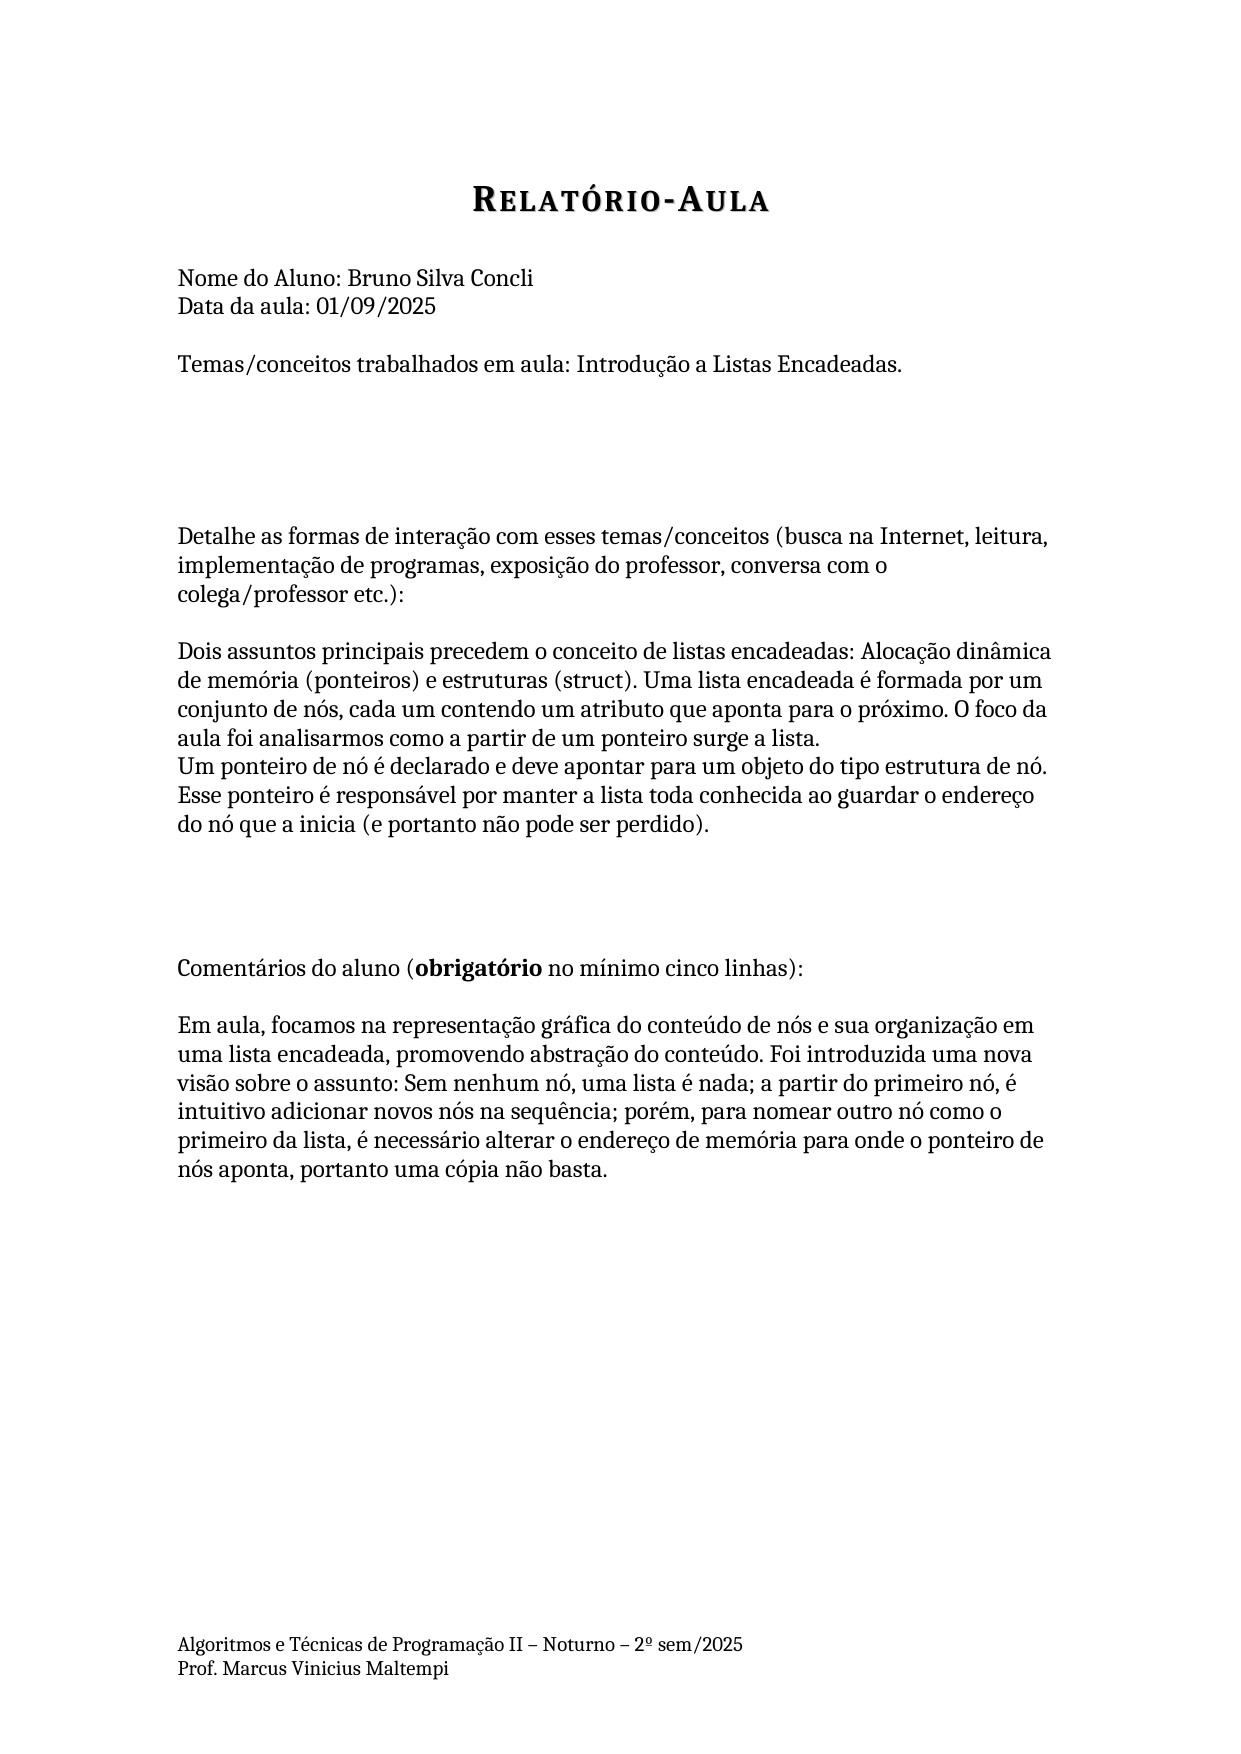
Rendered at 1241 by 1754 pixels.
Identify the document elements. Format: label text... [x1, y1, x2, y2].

text Data da aula: 01/09/2025 [177, 292, 1063, 321]
text Relatório-Aula [177, 177, 1063, 220]
text Em aula, focamos na representação gráfica do conteúdo de nós e sua organização em uma lista encadeada, promovendo abstração do conteúdo. Foi introduzida uma nova visão sobre o assunto: Sem nenhum nó, uma lista é nada; a partir do primeiro nó, é intuitivo adicionar novos nós na sequência; porém, para nomear outro nó como o primeiro da lista, é necessário alterar o endereço de memória para onde o ponteiro de nós aponta, portanto uma cópia não basta. [177, 1011, 1063, 1183]
text Detalhe as formas de interação com esses temas/conceitos (busca na Internet, leitura, implementação de programas, exposição do professor, conversa com o colega/professor etc.): [177, 522, 1063, 608]
text Um ponteiro de nó é declarado e deve apontar para um objeto do tipo estrutura de nó. Esse ponteiro é responsável por manter a lista toda conhecida ao guardar o endereço do nó que a inicia (e portanto não pode ser perdido). [177, 752, 1063, 838]
text Dois assuntos principais precedem o conceito de listas encadeadas: Alocação dinâmica de memória (ponteiros) e estruturas (struct). Uma lista encadeada é formada por um conjunto de nós, cada um contendo um atributo que aponta para o próximo. O foco da aula foi analisarmos como a partir de um ponteiro surge a lista. [177, 637, 1063, 752]
text Temas/conceitos trabalhados em aula: Introdução a Listas Encadeadas. [177, 350, 1063, 378]
text Comentários do aluno (obrigatório no mínimo cinco linhas): [177, 953, 1063, 982]
text Nome do Aluno: Bruno Silva Concli [177, 263, 1063, 292]
